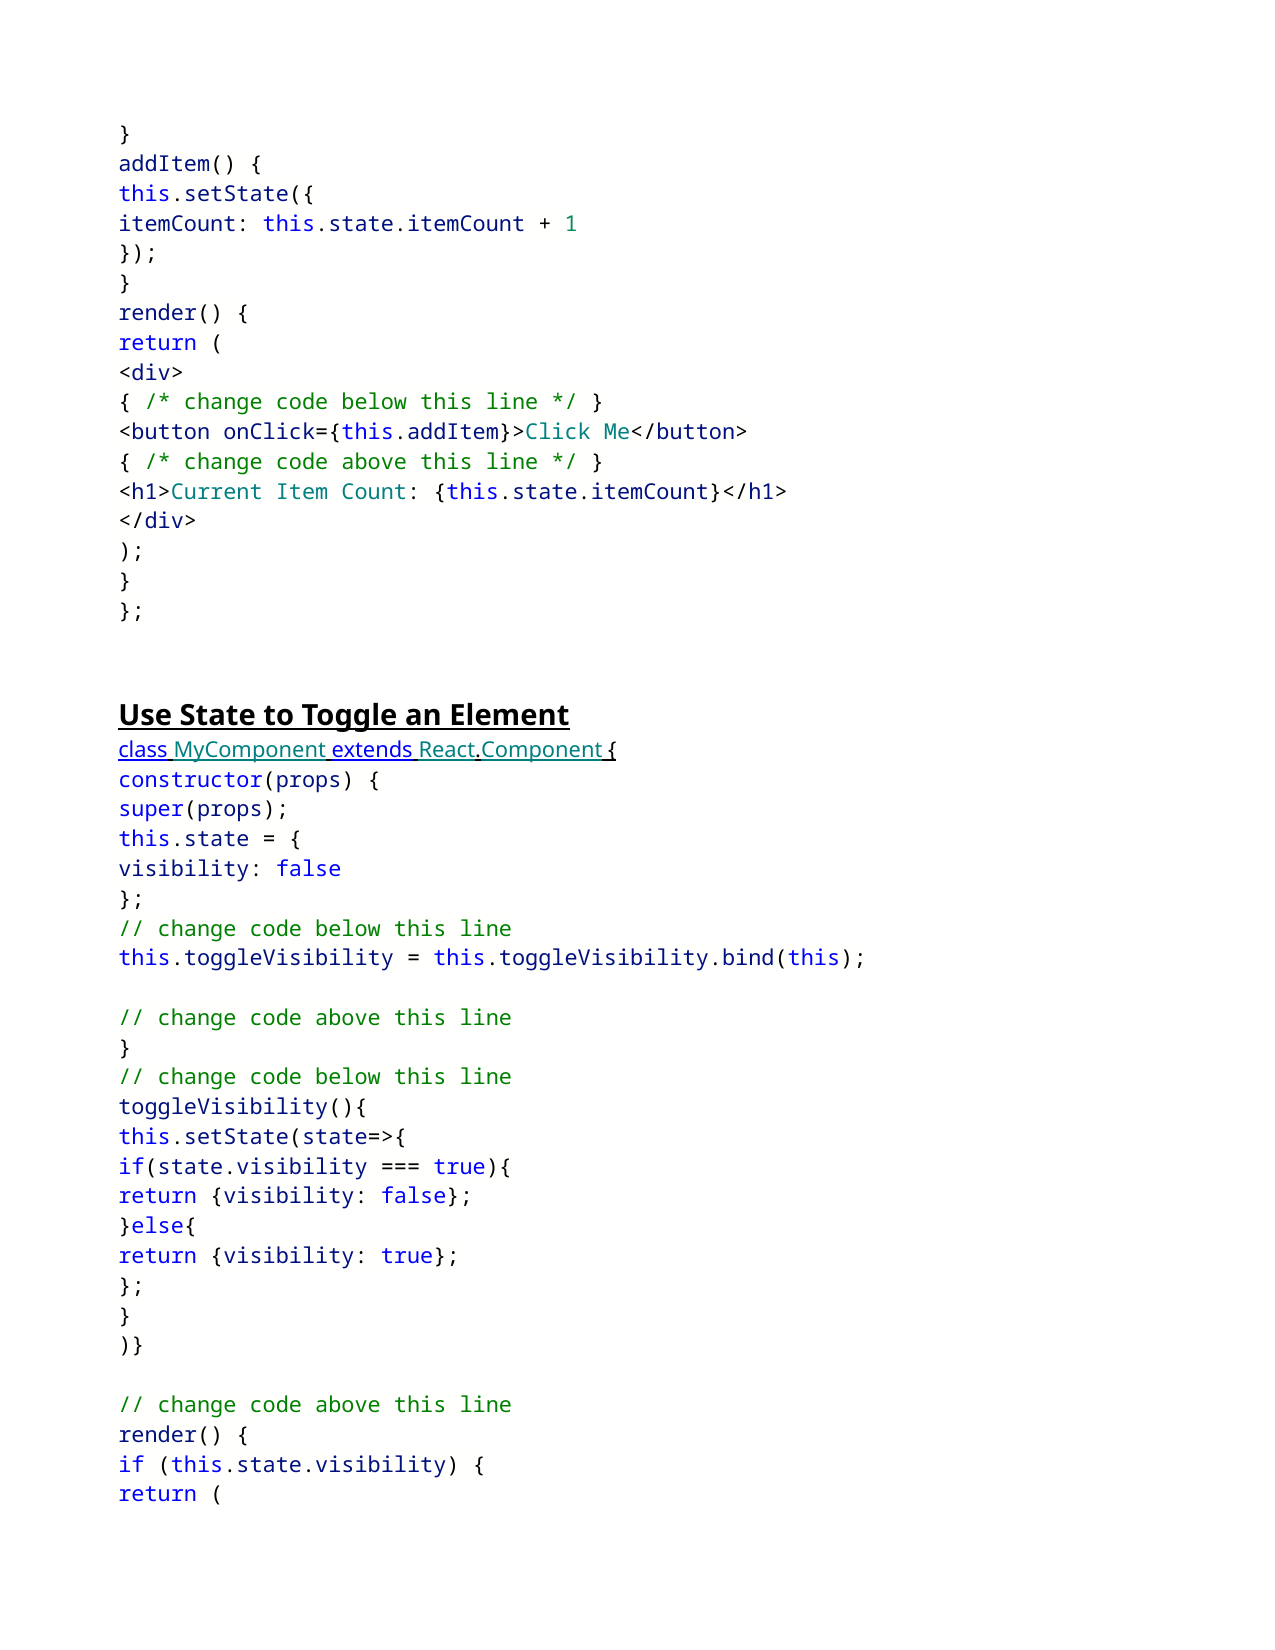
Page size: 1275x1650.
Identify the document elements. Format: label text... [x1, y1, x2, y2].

text return ( [118, 1478, 1157, 1508]
text itemCount: this.state.itemCount + 1 [118, 207, 1157, 237]
text class MyComponent extends React.Component { [118, 734, 1157, 763]
text )} [118, 1329, 1157, 1359]
text // change code below this line [118, 912, 1157, 942]
text }; [118, 595, 1157, 624]
text }; [118, 1270, 1157, 1300]
text }); [118, 237, 1157, 267]
text // change code above this line [118, 1002, 1157, 1032]
text <button onClick={this.addItem}>Click Me</button> [118, 416, 1157, 446]
text if(state.visibility === true){ [118, 1151, 1157, 1181]
text constructor(props) { [118, 763, 1157, 793]
text return ( [118, 327, 1157, 356]
text Use State to Toggle an Element [118, 694, 1157, 734]
text // change code above this line [118, 1389, 1157, 1419]
text this.state = { [118, 823, 1157, 853]
text } [118, 565, 1157, 595]
text addItem() { [118, 148, 1157, 178]
text visibility: false [118, 853, 1157, 883]
text render() { [118, 1419, 1157, 1448]
text }else{ [118, 1210, 1157, 1240]
text } [118, 118, 1157, 148]
text </div> [118, 505, 1157, 535]
text render() { [118, 297, 1157, 327]
text this.toggleVisibility = this.toggleVisibility.bind(this); [118, 942, 1157, 972]
text return {visibility: false}; [118, 1181, 1157, 1210]
text ); [118, 535, 1157, 565]
text this.setState(state=>{ [118, 1121, 1157, 1151]
text }; [118, 883, 1157, 912]
text } [118, 1300, 1157, 1329]
text <div> [118, 356, 1157, 386]
text this.setState({ [118, 178, 1157, 207]
text } [118, 1032, 1157, 1061]
text toggleVisibility(){ [118, 1091, 1157, 1121]
text } [118, 267, 1157, 297]
text // change code below this line [118, 1061, 1157, 1091]
text { /* change code below this line */ } [118, 386, 1157, 416]
text if (this.state.visibility) { [118, 1448, 1157, 1478]
text return {visibility: true}; [118, 1240, 1157, 1270]
text super(props); [118, 793, 1157, 823]
text { /* change code above this line */ } [118, 446, 1157, 476]
text <h1>Current Item Count: {this.state.itemCount}</h1> [118, 476, 1157, 505]
